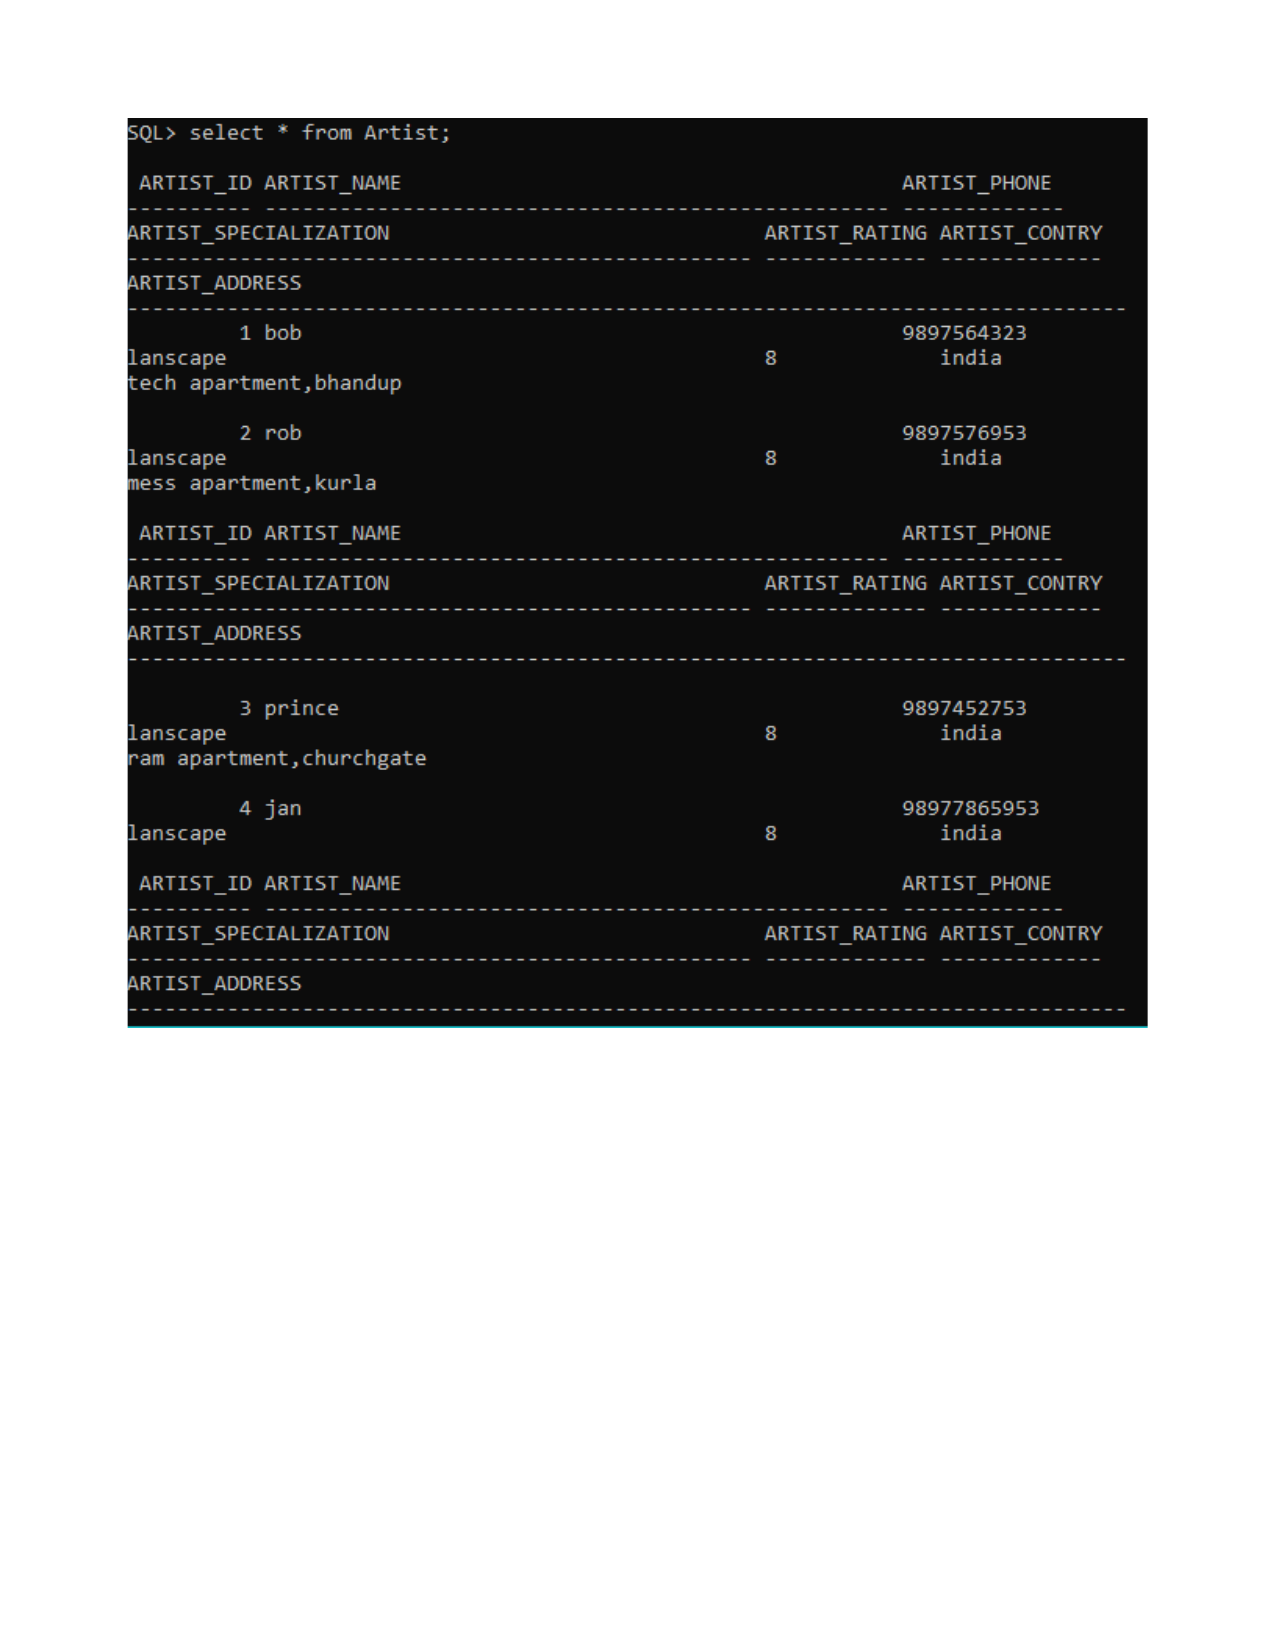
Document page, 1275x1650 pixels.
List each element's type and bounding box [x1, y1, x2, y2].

picture [127, 118, 1148, 1028]
